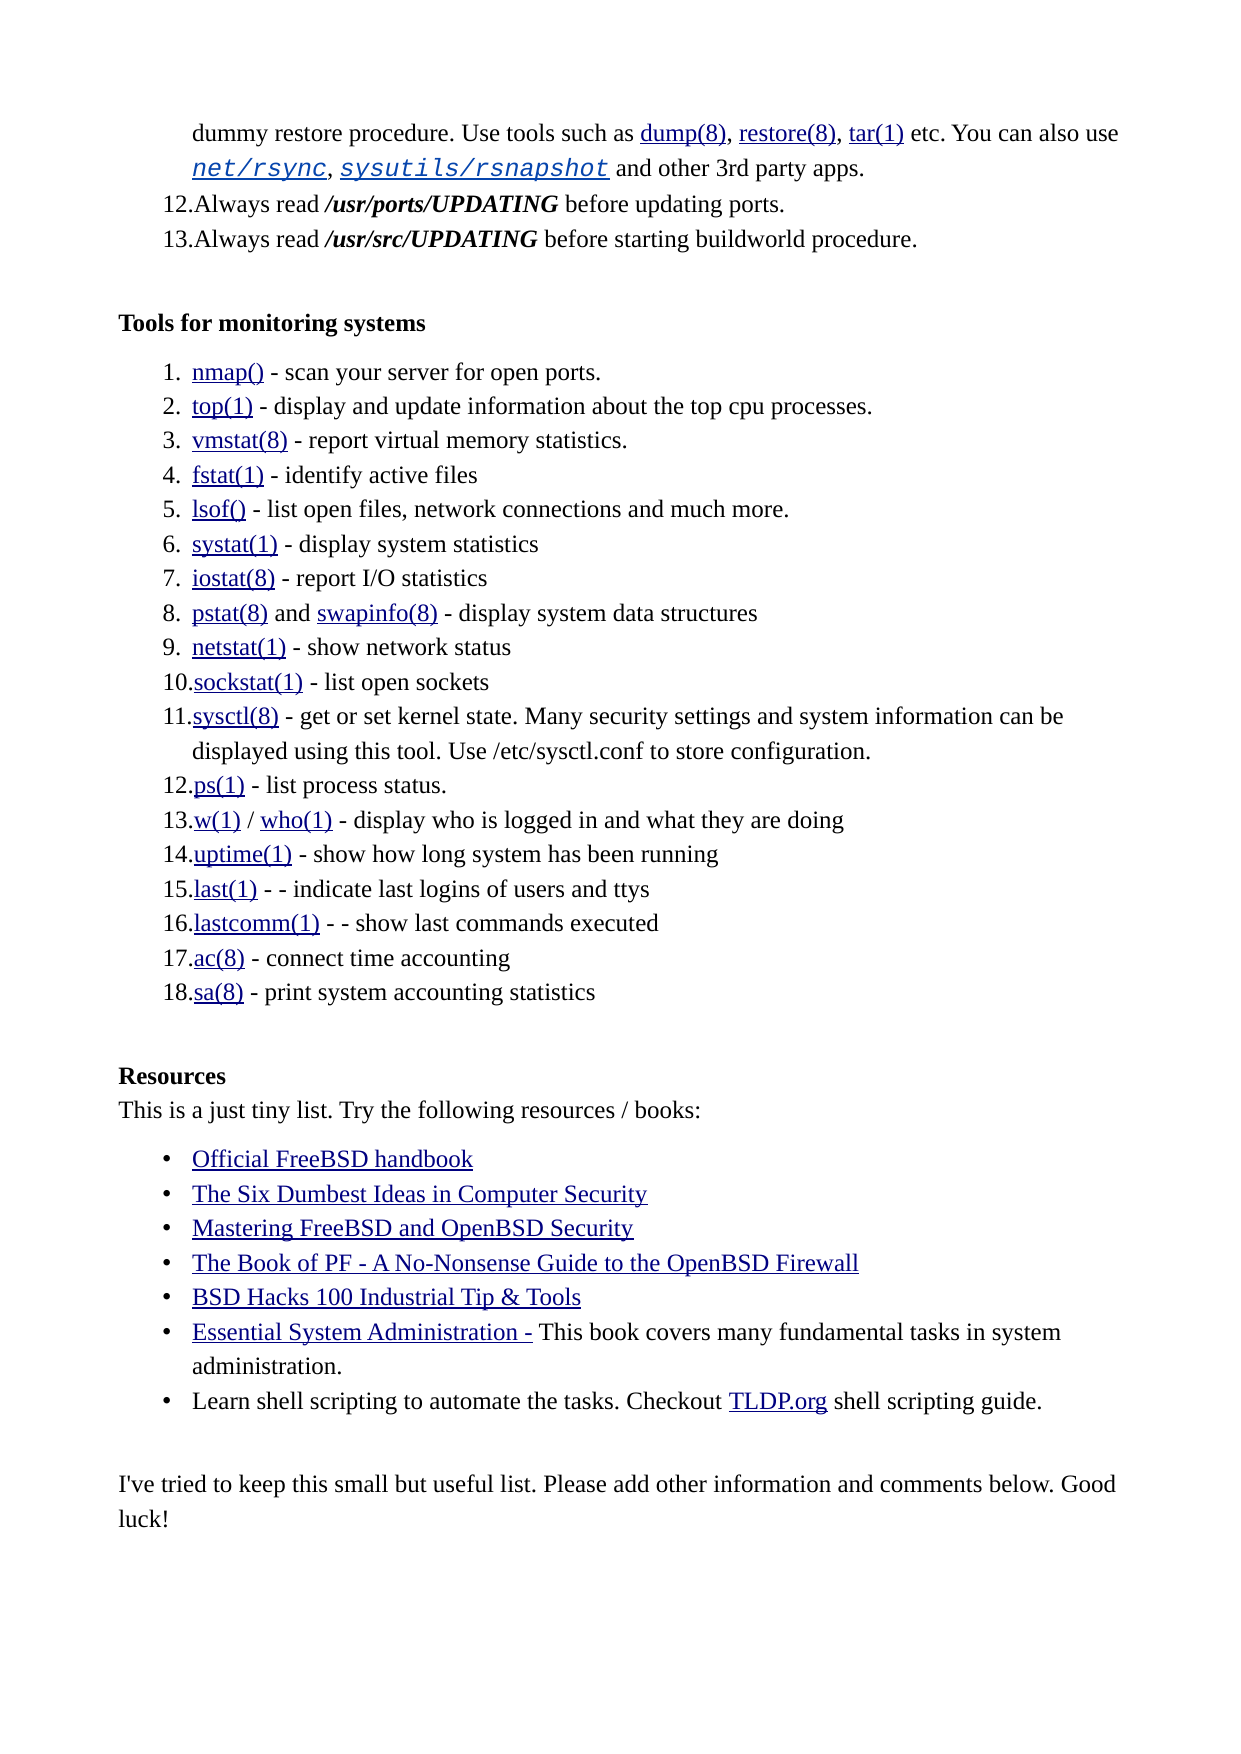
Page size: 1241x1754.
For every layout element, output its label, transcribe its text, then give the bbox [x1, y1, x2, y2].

text Resources This is a just tiny list. Try the following resources / books: [118, 1026, 1122, 1124]
list Mastering FreeBSD and OpenBSD Security [162, 1213, 1122, 1242]
list Learn shell scripting to automate the tasks. Checkout TLDP.org shell scripting guide. [162, 1386, 1122, 1414]
list lsof() - list open files, network connections and much more. [162, 494, 1122, 523]
list uptime(1) - show how long system has been running [162, 839, 1122, 868]
list Always read /usr/ports/UPDATING before updating ports. [162, 189, 1122, 218]
list iostat(8) - report I/O statistics [162, 563, 1122, 592]
text Tools for monitoring systems [118, 273, 1122, 336]
list netstat(1) - show network status [162, 632, 1122, 661]
list fstat(1) - identify active files [162, 460, 1122, 489]
list ps(1) - list process status. [162, 770, 1122, 799]
list sysctl(8) - get or set kernel state. Many security settings and system information can be displayed using this tool. Use /etc/sysctl.conf to store configuration. [162, 701, 1122, 765]
list The Six Dumbest Ideas in Computer Security [162, 1179, 1122, 1208]
list Always read /usr/src/UPDATING before starting buildworld procedure. [162, 224, 1122, 253]
list systat(1) - display system statistics [162, 529, 1122, 558]
list w(1) / who(1) - display who is logged in and what they are doing [162, 805, 1122, 834]
list vmstat(8) - report virtual memory statistics. [162, 426, 1122, 454]
list nmap() - scan your server for open ports. [162, 357, 1122, 385]
list Official FreeBSD handbook [162, 1144, 1122, 1173]
list dummy restore procedure. Use tools such as dump(8), restore(8), tar(1) etc. You can also use net/rsync, sysutils/rsnapshot and other 3rd party apps. [162, 118, 1122, 183]
list lastcomm(1) - - show last commands executed [162, 908, 1122, 937]
list BSD Hacks 100 Industrial Tip & Tools [162, 1282, 1122, 1311]
list pstat(8) and swapinfo(8) - display system data structures [162, 598, 1122, 627]
list Essential System Administration - This book covers many fundamental tasks in system administration. [162, 1317, 1122, 1380]
list sa(8) - print system accounting statistics [162, 977, 1122, 1006]
list top(1) - display and update information about the top cpu processes. [162, 391, 1122, 420]
list sockstat(1) - list open sockets [162, 667, 1122, 696]
list last(1) - - indicate last logins of users and ttys [162, 874, 1122, 903]
list The Book of PF - A No-Nonsense Guide to the OpenBSD Firewall [162, 1248, 1122, 1277]
text I've tried to keep this small but useful list. Please add other information and comments below. Good luck! [118, 1435, 1122, 1532]
list ac(8) - connect time accounting [162, 943, 1122, 972]
